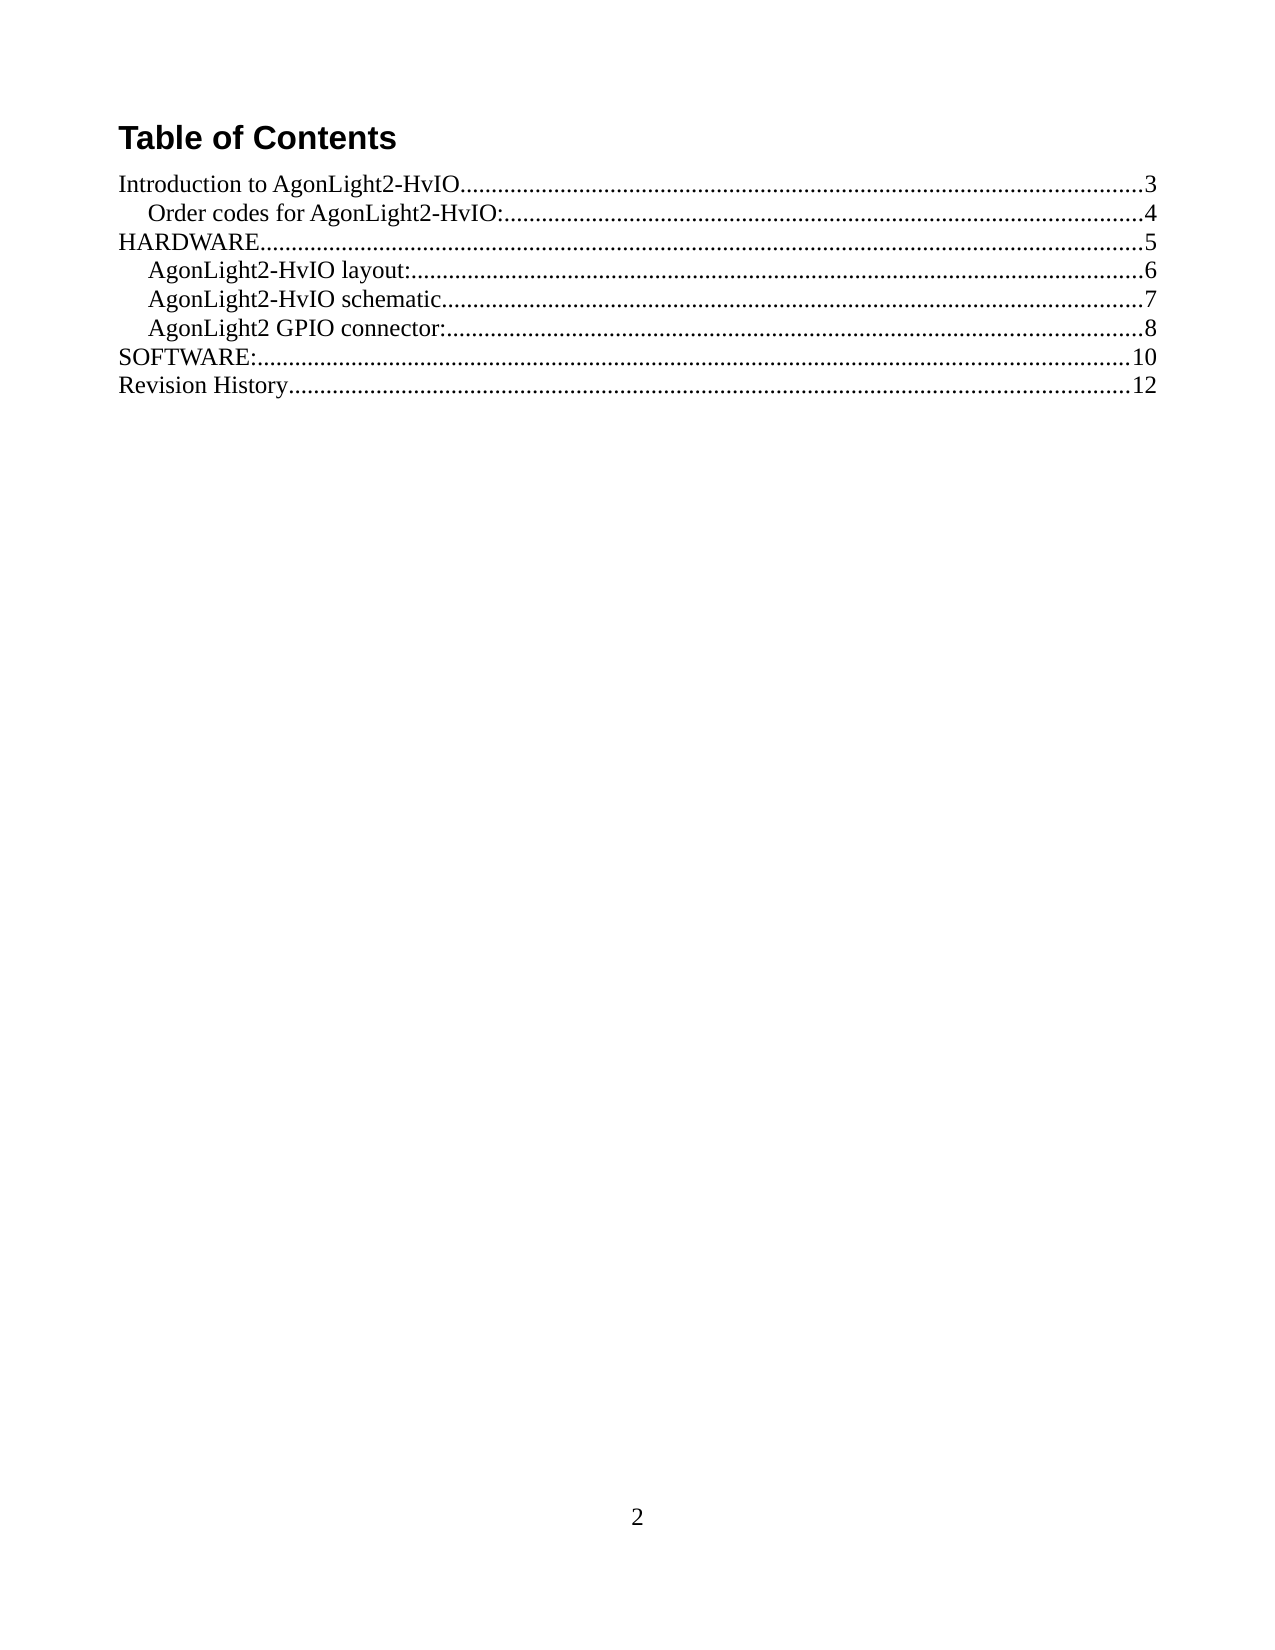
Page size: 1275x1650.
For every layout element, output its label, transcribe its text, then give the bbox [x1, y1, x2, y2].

text Revision History 12 [118, 370, 1157, 399]
text Order codes for AgonLight2-HvIO: 4 [148, 198, 1157, 227]
text AgonLight2-HvIO schematic 7 [148, 284, 1157, 313]
text SOFTWARE: 10 [118, 342, 1157, 370]
text AgonLight2 GPIO connector: 8 [148, 313, 1157, 342]
text HARDWARE 5 [118, 227, 1157, 255]
subtitle Table of Contents [118, 118, 1157, 157]
text Introduction to AgonLight2-HvIO 3 [118, 169, 1157, 198]
text AgonLight2-HvIO layout: 6 [148, 255, 1157, 284]
